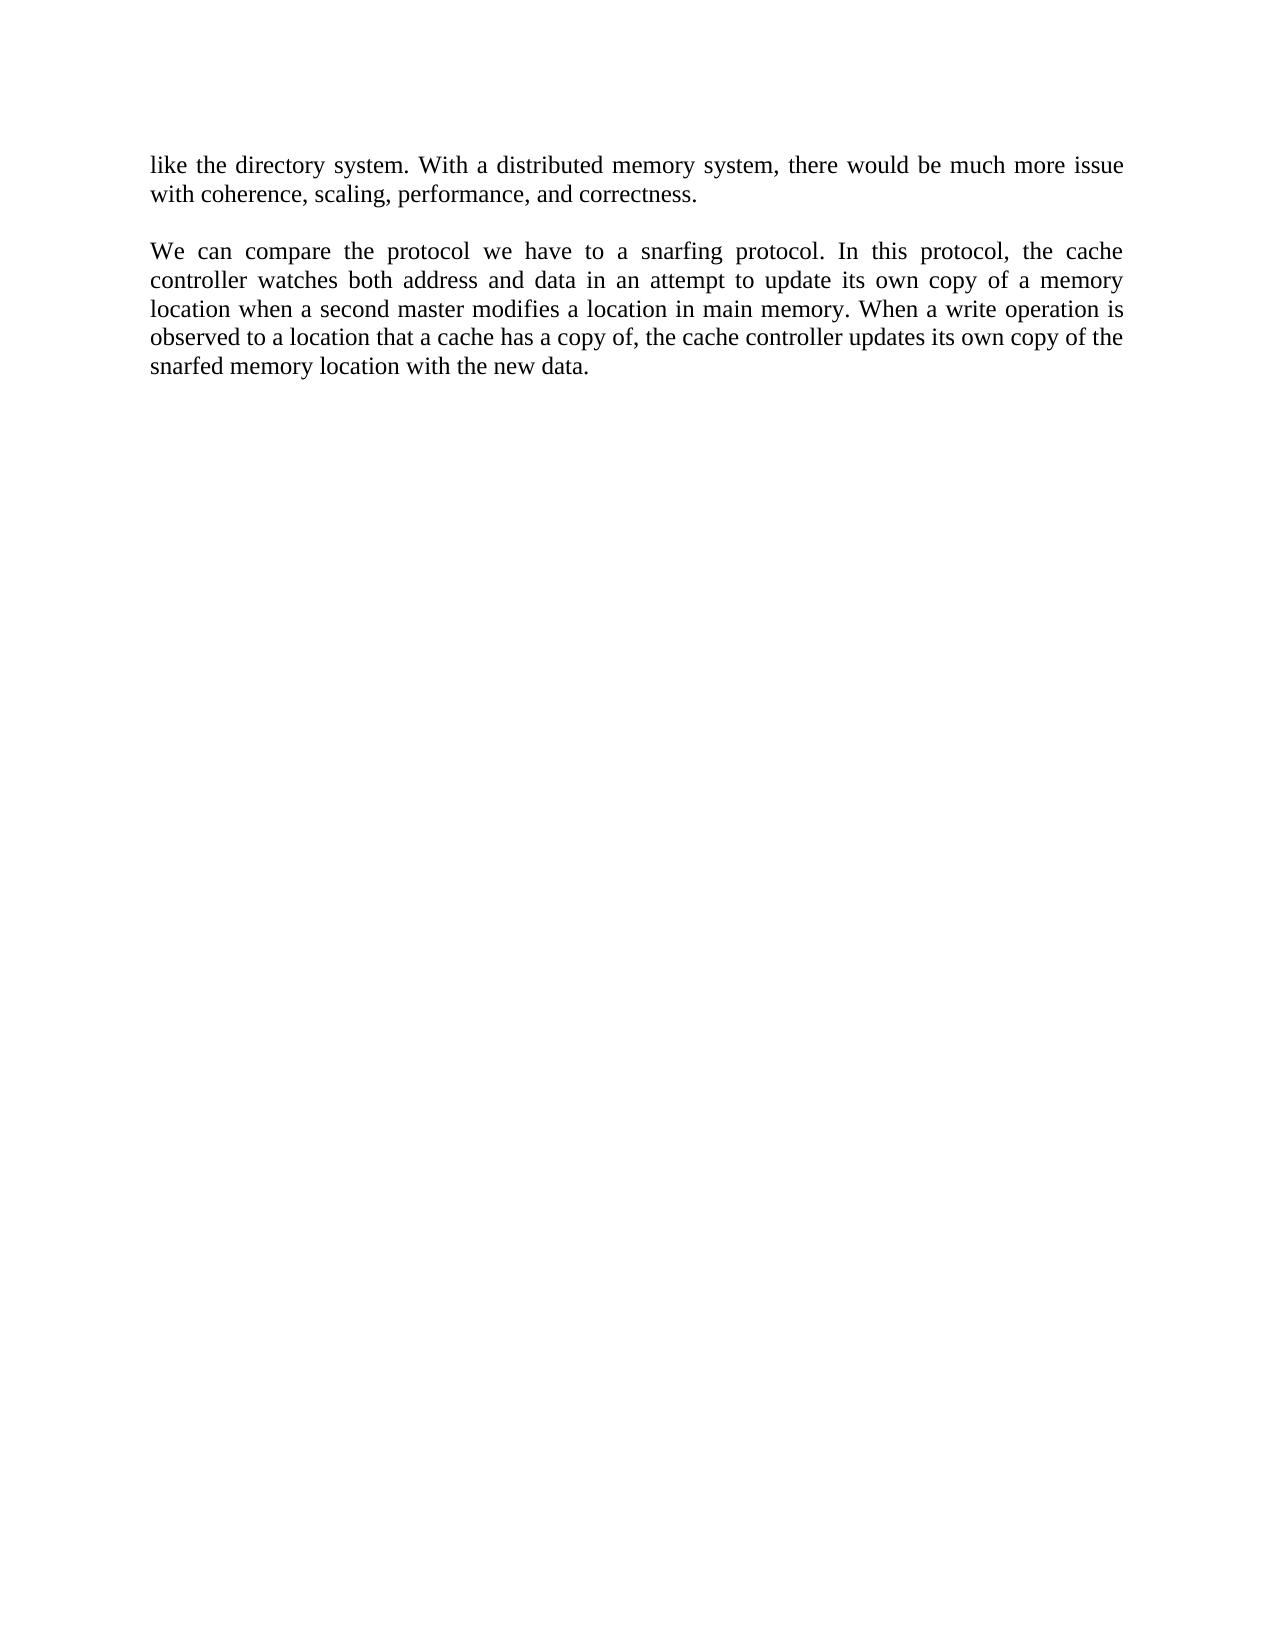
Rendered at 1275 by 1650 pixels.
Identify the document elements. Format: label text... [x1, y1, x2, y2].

text like the directory system. With a distributed memory system, there would be much more issue with coherence, scaling, performance, and correctness. [150, 150, 1125, 207]
text We can compare the protocol we have to a snarfing protocol. In this protocol, the cache controller watches both address and data in an attempt to update its own copy of a memory location when a second master modifies a location in main memory. When a write operation is observed to a location that a cache has a copy of, the cache controller updates its own copy of the snarfed memory location with the new data. [150, 236, 1125, 380]
